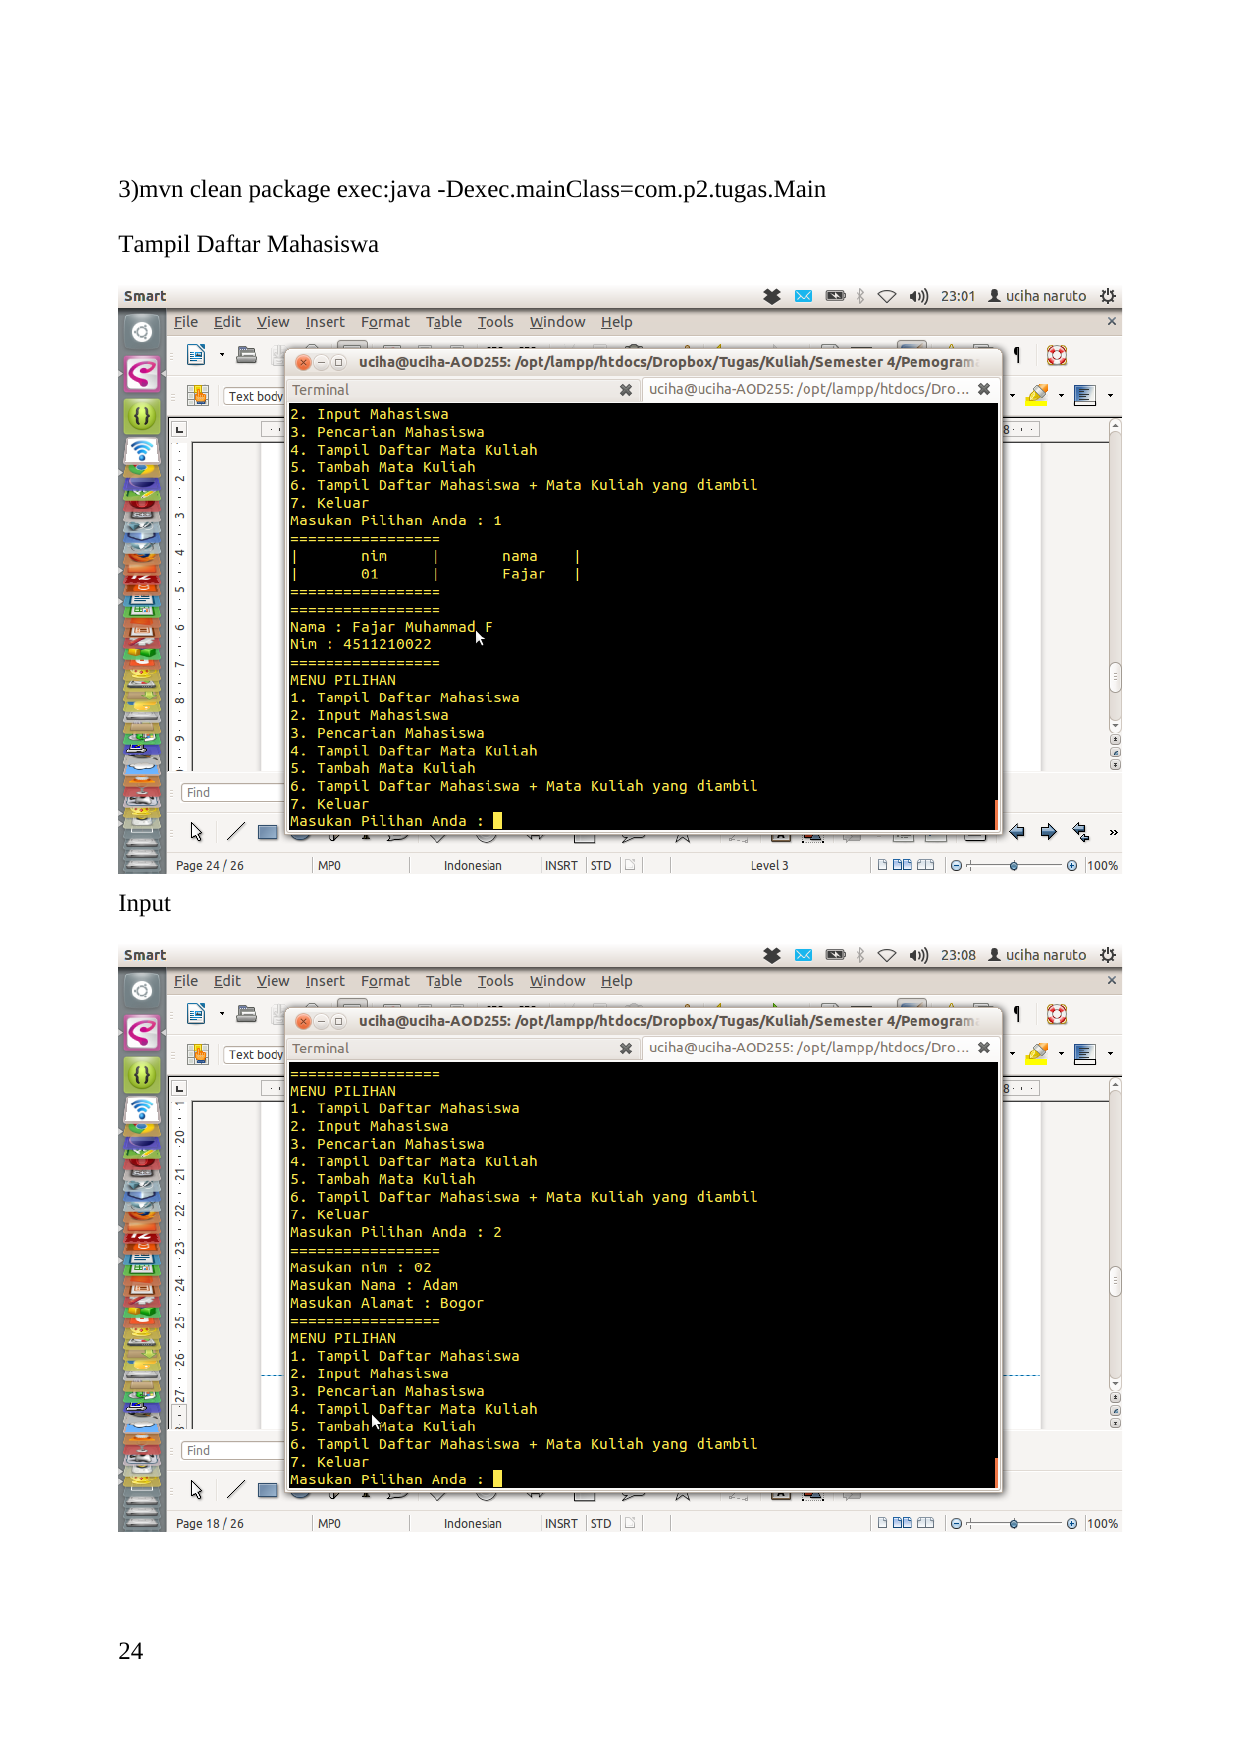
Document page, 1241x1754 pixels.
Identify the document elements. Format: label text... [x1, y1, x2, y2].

list Tampil Daftar Mahasiswa [118, 229, 1122, 258]
list mvn clean package exec:java -Dexec.mainClass=com.p2.tugas.Main [118, 174, 1122, 202]
list Input [118, 874, 1122, 916]
picture [118, 285, 1123, 874]
picture [118, 943, 1123, 1532]
